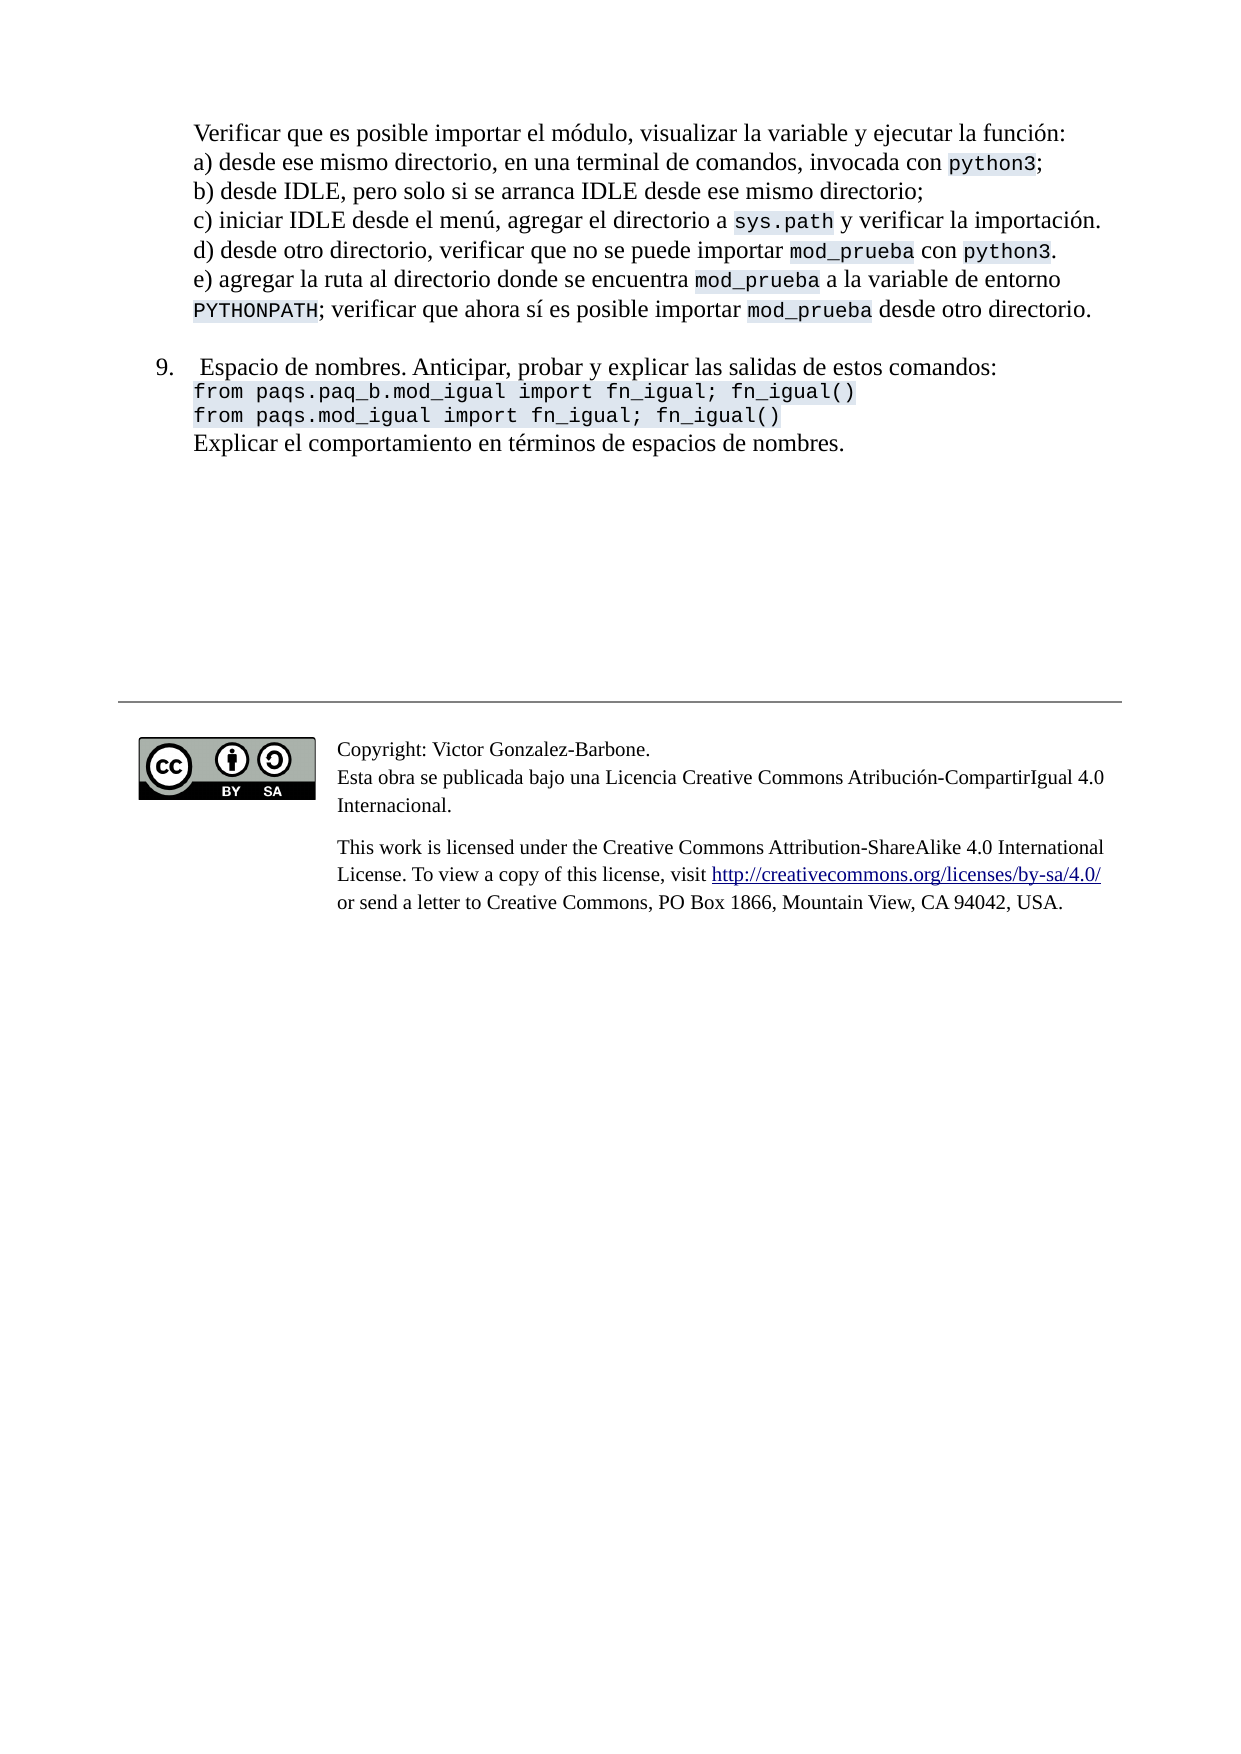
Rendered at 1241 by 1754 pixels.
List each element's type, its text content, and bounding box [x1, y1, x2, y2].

list Espacio de nombres. Anticipar, probar y explicar las salidas de estos comandos: from paqs.paq_b.mod_igual import fn_igual; fn_igual() from paqs.mod_igual import fn_igual; fn_igual() Explicar el comportamiento en términos de espacios de nombres. [156, 352, 1122, 457]
table_header [124, 731, 331, 938]
list Verificar que es posible importar el módulo, visualizar la variable y ejecutar la función: a) desde ese mismo directorio, en una terminal de comandos, invocada con python3; b) desde IDLE, pero solo si se arranca IDLE desde ese mismo directorio; c) iniciar IDLE desde el menú, agregar el directorio a sys.path y verificar la importación. d) desde otro directorio, verificar que no se puede importar mod_prueba con python3. e) agregar la ruta al directorio donde se encuentra mod_prueba a la variable de entorno PYTHONPATH; verificar que ahora sí es posible importar mod_prueba desde otro directorio. [156, 118, 1122, 323]
picture [138, 737, 316, 800]
table_header Copyright: Victor Gonzalez-Barbone. Esta obra se publicada bajo una Licencia Creative Commons Atribución-CompartirIgual 4.0 Internacional. This work is licensed under the Creative Commons Attribution-ShareAlike 4.0 International License. To view a copy of this license, visit http://creativecommons.org/licenses/by-sa/4.0/ or send a letter to Creative Commons, PO Box 1866, Mountain View, CA 94042, USA. [331, 731, 1123, 938]
